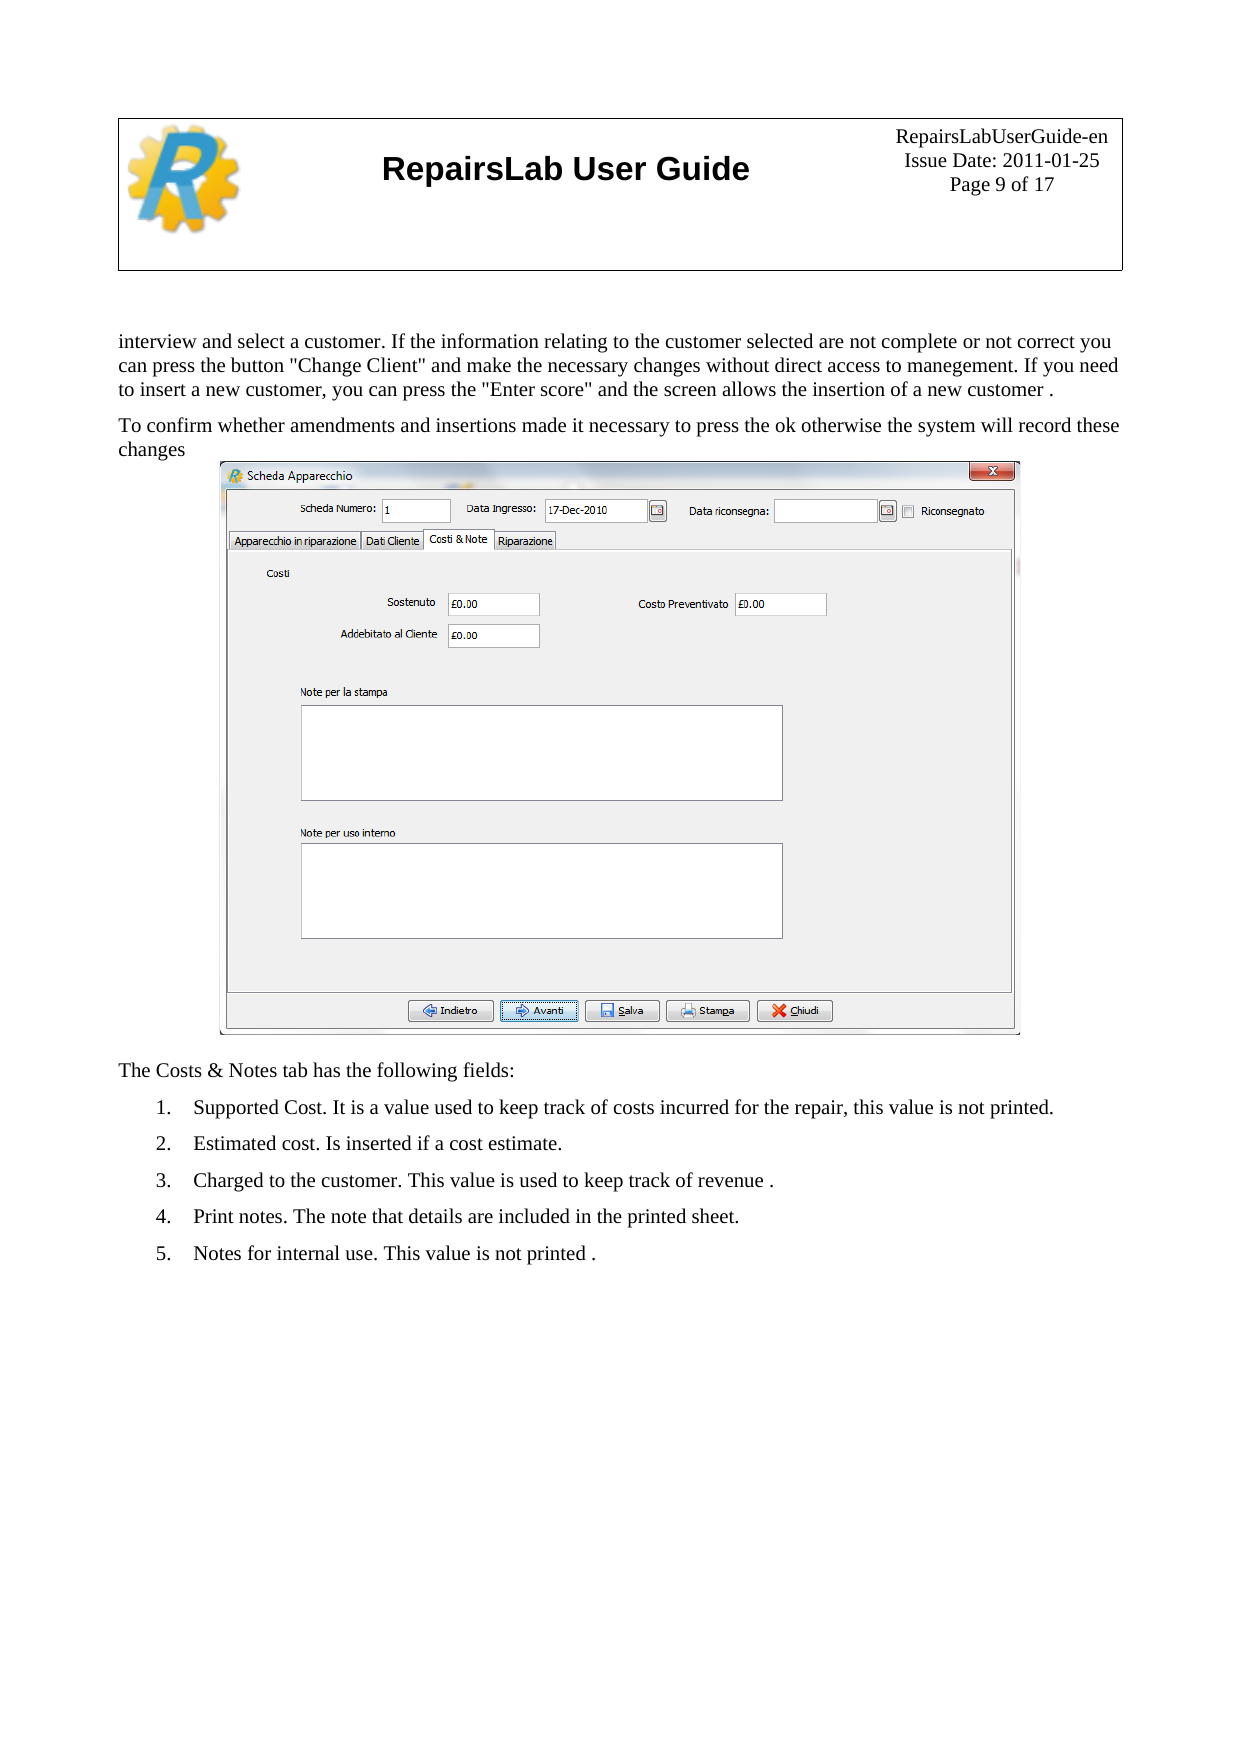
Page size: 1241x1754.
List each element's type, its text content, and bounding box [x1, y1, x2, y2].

list Estimated cost. Is inserted if a cost estimate. [156, 1131, 1122, 1155]
list Notes for internal use. This value is not printed . [156, 1241, 1122, 1265]
text interview and select a customer. If the information relating to the customer selected are not complete or not correct you can press the button "Change Client" and make the necessary changes without direct access to manegement. If you need to insert a new customer, you can press the "Enter score" and the screen allows the insertion of a new customer . [118, 328, 1122, 401]
list Charged to the customer. This value is used to keep track of revenue . [156, 1168, 1122, 1192]
list Print notes. The note that details are included in the printed sheet. [156, 1204, 1122, 1228]
text To confirm whether amendments and insertions made it necessary to press the ok otherwise the system will record these changes [118, 413, 1122, 461]
picture [127, 123, 241, 236]
text The Costs & Notes tab has the following fields: [118, 1058, 1122, 1082]
list Supported Cost. It is a value used to keep track of costs incurred for the repair, this value is not printed. [156, 1095, 1122, 1119]
picture [219, 461, 1021, 1035]
